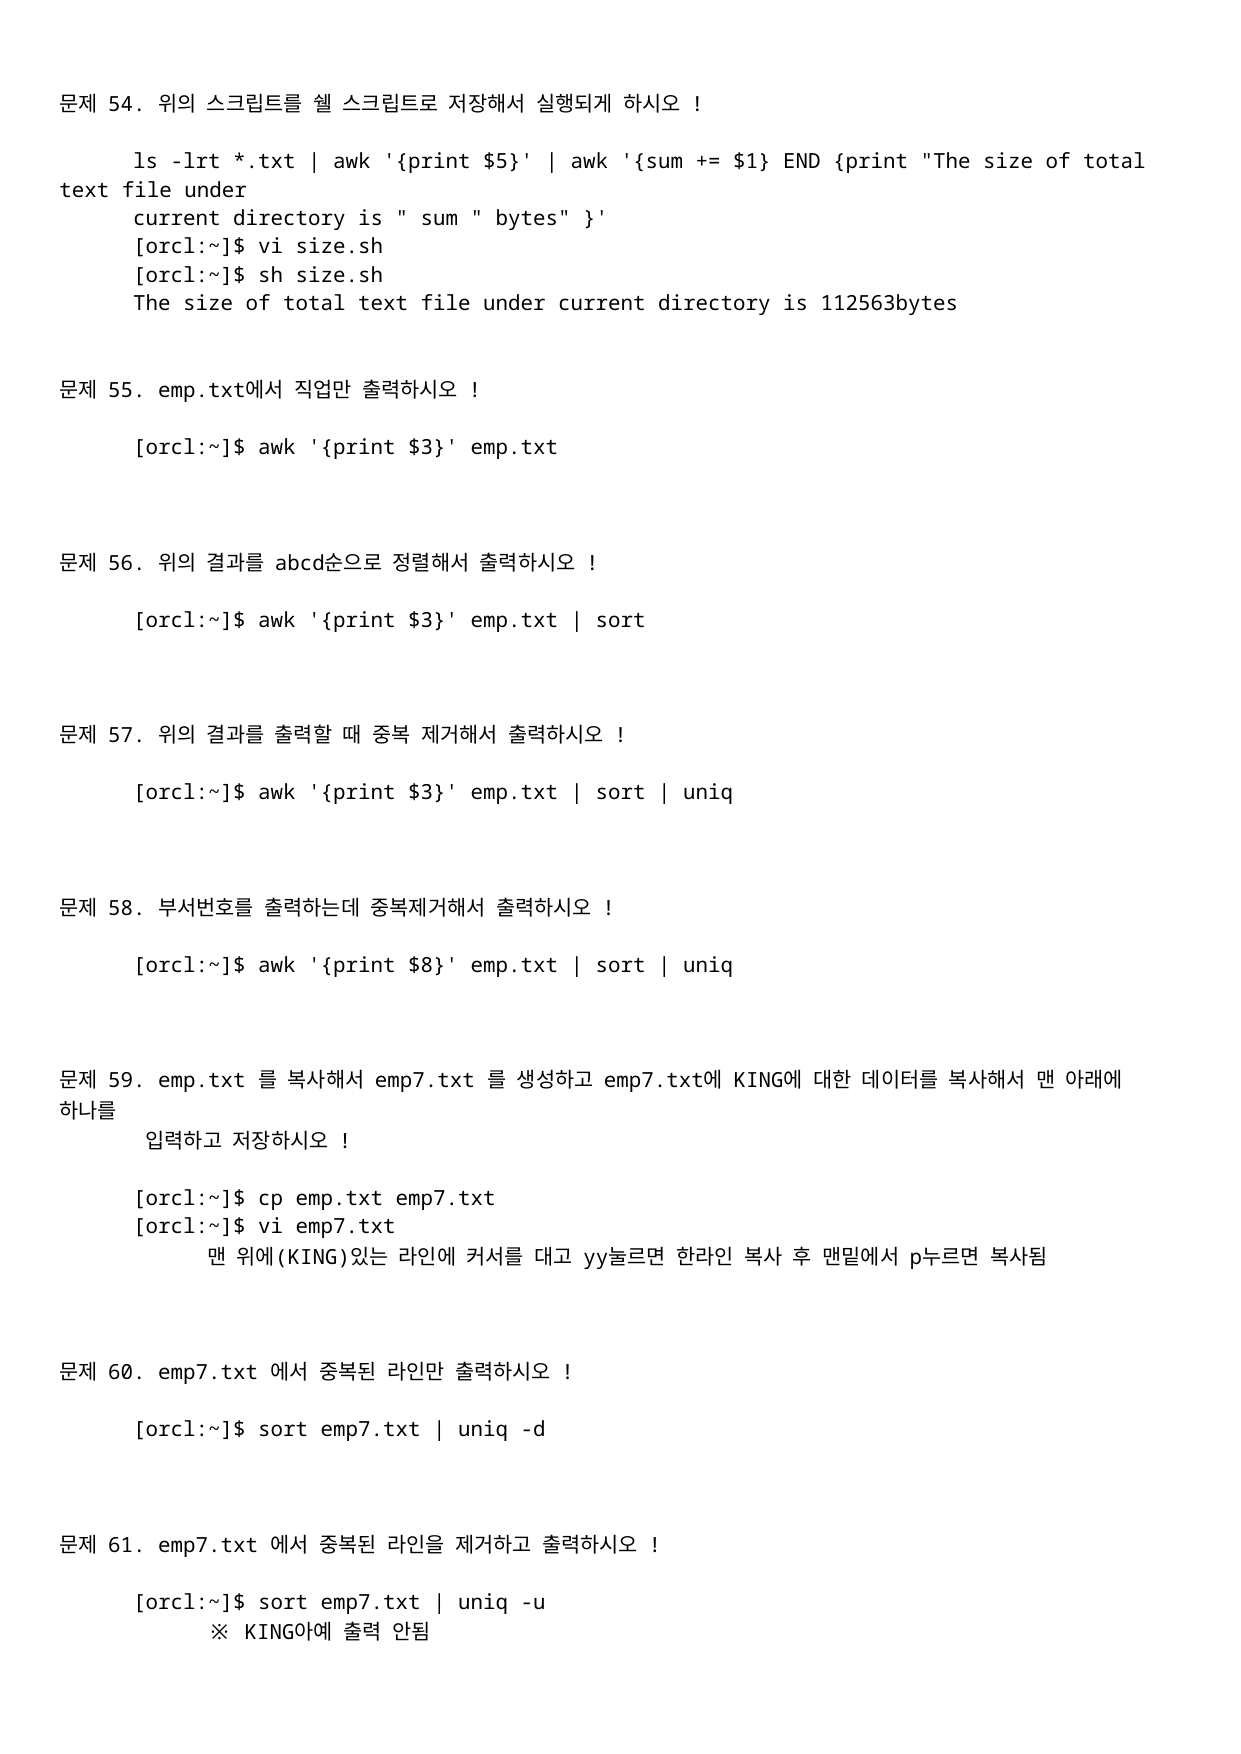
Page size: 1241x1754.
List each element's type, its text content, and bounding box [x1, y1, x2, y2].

text 맨 위에(KING)있는 라인에 커서를 대고 yy눌르면 한라인 복사 후 맨밑에서 p누르면 복사됨 [59, 1240, 1180, 1270]
text 문제 58. 부서번호를 출력하는데 중복제거해서 출력하시오 ! [59, 891, 1180, 922]
text 입력하고 저장하시오 ! [59, 1124, 1180, 1154]
text [orcl:~]$ sort emp7.txt | uniq -d [59, 1414, 1180, 1443]
text 문제 60. emp7.txt 에서 중복된 라인만 출력하시오 ! [59, 1356, 1180, 1386]
text [orcl:~]$ sh size.sh [59, 260, 1180, 288]
text [orcl:~]$ awk '{print $3}' emp.txt | sort [59, 605, 1180, 633]
text 문제 54. 위의 스크립트를 쉘 스크립트로 저장해서 실행되게 하시오 ! [59, 87, 1180, 118]
text current directory is " sum " bytes" }' [59, 203, 1180, 232]
text [orcl:~]$ vi size.sh [59, 232, 1180, 260]
text [orcl:~]$ awk '{print $3}' emp.txt [59, 432, 1180, 461]
text [orcl:~]$ cp emp.txt emp7.txt [59, 1183, 1180, 1211]
text 문제 56. 위의 결과를 abcd순으로 정렬해서 출력하시오 ! [59, 546, 1180, 577]
text ※ KING아예 출력 안됨 [59, 1615, 1180, 1646]
text [orcl:~]$ vi emp7.txt [59, 1211, 1180, 1240]
text [orcl:~]$ awk '{print $3}' emp.txt | sort | uniq [59, 777, 1180, 806]
text [orcl:~]$ awk '{print $8}' emp.txt | sort | uniq [59, 950, 1180, 978]
text 문제 55. emp.txt에서 직업만 출력하시오 ! [59, 374, 1180, 404]
text The size of total text file under current directory is 112563bytes [59, 288, 1180, 317]
text 문제 61. emp7.txt 에서 중복된 라인을 제거하고 출력하시오 ! [59, 1528, 1180, 1558]
text 문제 57. 위의 결과를 출력할 때 중복 제거해서 출력하시오 ! [59, 719, 1180, 749]
text [orcl:~]$ sort emp7.txt | uniq -u [59, 1587, 1180, 1615]
text ls -lrt *.txt | awk '{print $5}' | awk '{sum += $1} END {print "The size of total text file under [59, 146, 1180, 203]
text 문제 59. emp.txt 를 복사해서 emp7.txt 를 생성하고 emp7.txt에 KING에 대한 데이터를 복사해서 맨 아래에 하나를 [59, 1064, 1180, 1124]
